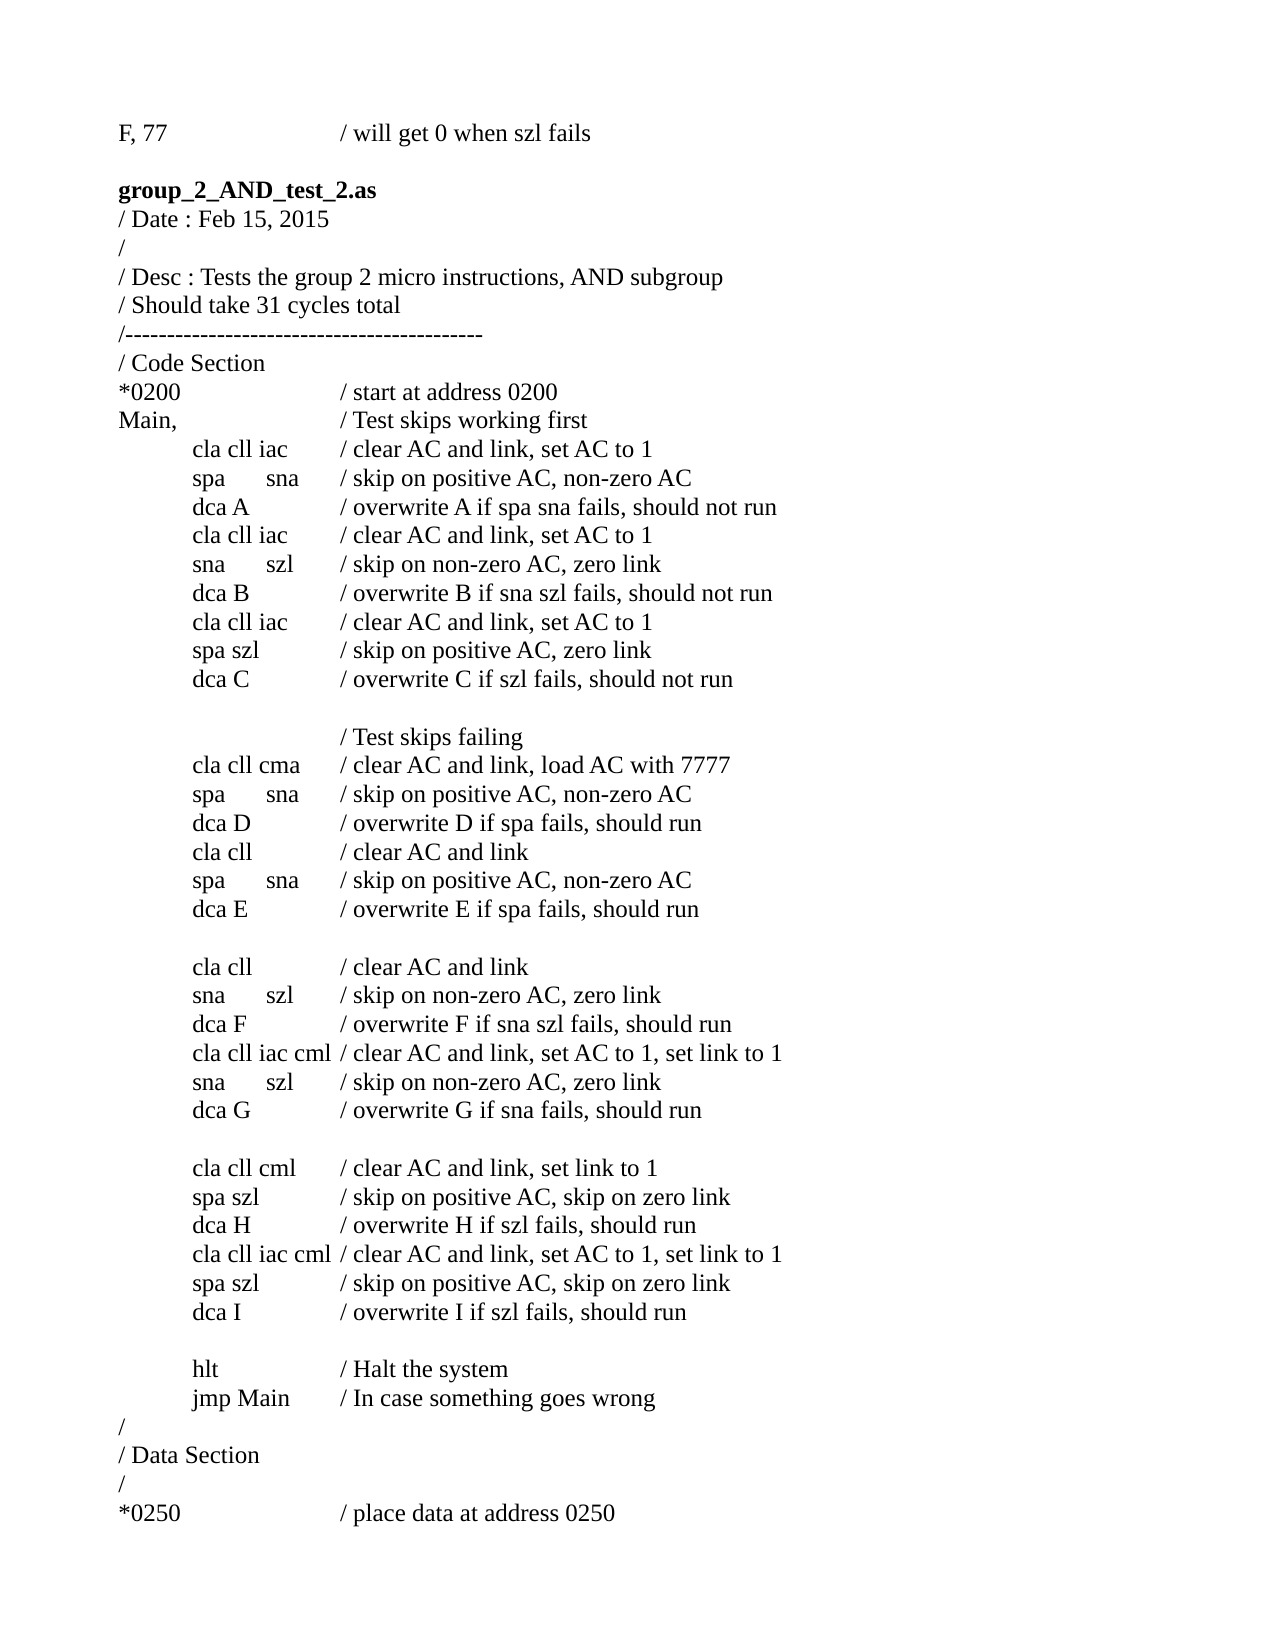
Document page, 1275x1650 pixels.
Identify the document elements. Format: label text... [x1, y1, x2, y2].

text jmp Main / In case something goes wrong [118, 1383, 1157, 1412]
text dca H / overwrite H if szl fails, should run [118, 1211, 1157, 1239]
text cla cll / clear AC and link [118, 952, 1157, 981]
text / Date : Feb 15, 2015 [118, 204, 1157, 233]
text dca A / overwrite A if spa sna fails, should not run [118, 492, 1157, 521]
text cla cll / clear AC and link [118, 837, 1157, 866]
text dca F / overwrite F if sna szl fails, should run [118, 1009, 1157, 1038]
text sna szl / skip on non-zero AC, zero link [118, 981, 1157, 1009]
text F, 77 / will get 0 when szl fails [118, 118, 1157, 147]
text cla cll iac / clear AC and link, set AC to 1 [118, 434, 1157, 463]
text dca E / overwrite E if spa fails, should run [118, 894, 1157, 923]
text group_2_AND_test_2.as [118, 176, 1157, 204]
text /------------------------------------------- [118, 319, 1157, 348]
text *0200 / start at address 0200 [118, 377, 1157, 406]
text spa szl / skip on positive AC, skip on zero link [118, 1182, 1157, 1211]
text / Data Section [118, 1441, 1157, 1469]
text spa sna / skip on positive AC, non-zero AC [118, 463, 1157, 492]
text / [118, 233, 1157, 262]
text sna szl / skip on non-zero AC, zero link [118, 1067, 1157, 1096]
text / Desc : Tests the group 2 micro instructions, AND subgroup [118, 262, 1157, 291]
text dca D / overwrite D if spa fails, should run [118, 808, 1157, 837]
text cla cll iac cml / clear AC and link, set AC to 1, set link to 1 [118, 1038, 1157, 1067]
text Main, / Test skips working first [118, 406, 1157, 434]
text dca G / overwrite G if sna fails, should run [118, 1096, 1157, 1124]
text spa szl / skip on positive AC, zero link [118, 636, 1157, 664]
text spa sna / skip on positive AC, non-zero AC [118, 866, 1157, 894]
text / Test skips failing [118, 722, 1157, 751]
text spa sna / skip on positive AC, non-zero AC [118, 779, 1157, 808]
text / [118, 1469, 1157, 1498]
text / [118, 1412, 1157, 1441]
text dca I / overwrite I if szl fails, should run [118, 1297, 1157, 1326]
text / Should take 31 cycles total [118, 291, 1157, 319]
text cla cll cma / clear AC and link, load AC with 7777 [118, 751, 1157, 779]
text / Code Section [118, 348, 1157, 377]
text sna szl / skip on non-zero AC, zero link [118, 549, 1157, 578]
text cla cll iac cml / clear AC and link, set AC to 1, set link to 1 [118, 1239, 1157, 1268]
text hlt / Halt the system [118, 1354, 1157, 1383]
text dca B / overwrite B if sna szl fails, should not run [118, 578, 1157, 607]
text spa szl / skip on positive AC, skip on zero link [118, 1268, 1157, 1297]
text *0250 / place data at address 0250 [118, 1498, 1157, 1527]
text cla cll iac / clear AC and link, set AC to 1 [118, 607, 1157, 636]
text cla cll cml / clear AC and link, set link to 1 [118, 1153, 1157, 1182]
text cla cll iac / clear AC and link, set AC to 1 [118, 521, 1157, 549]
text dca C / overwrite C if szl fails, should not run [118, 664, 1157, 693]
